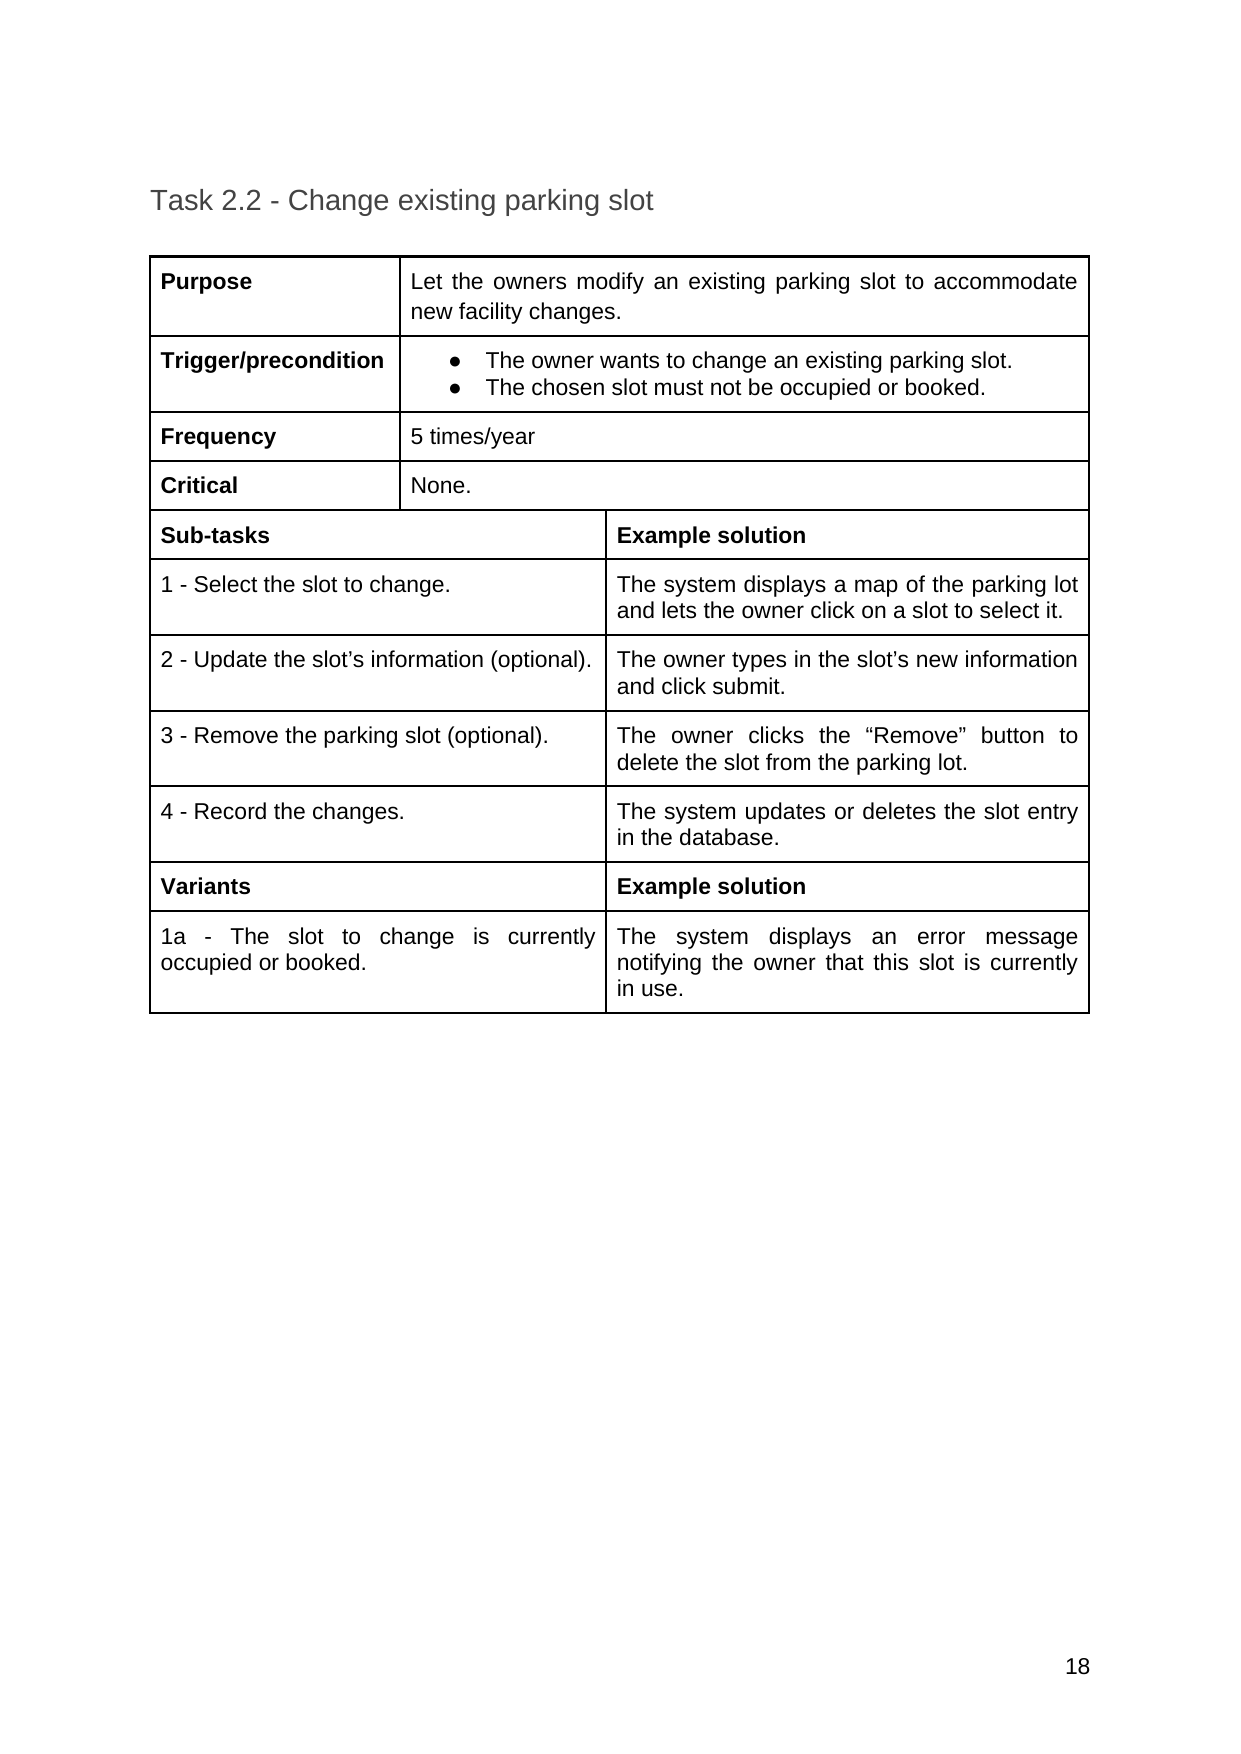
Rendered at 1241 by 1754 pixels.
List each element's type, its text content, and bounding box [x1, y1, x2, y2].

table_cell The owner clicks the “Remove” button to delete the slot from the parking lot. [607, 712, 1088, 785]
table_cell The system displays a map of the parking lot and lets the owner click on a slot to select it. [607, 560, 1088, 634]
table_cell Example solution [607, 511, 1088, 558]
table_cell Frequency [151, 413, 399, 460]
table_cell The owner types in the slot’s new information and click submit. [607, 636, 1088, 709]
table_header Purpose [151, 258, 399, 335]
table_cell Example solution [607, 863, 1088, 910]
table_cell 5 times/year [401, 413, 1088, 460]
table_cell 1 - Select the slot to change. [151, 560, 605, 634]
table_cell 1a - The slot to change is currently occupied or booked. [151, 912, 605, 1012]
subtitle Task 2.2 - Change existing parking slot [150, 183, 1090, 217]
table_cell Sub-tasks [151, 511, 605, 558]
table_cell Trigger/precondition [151, 337, 399, 411]
table_cell The owner wants to change an existing parking slot. The chosen slot must not be occupied or booked. [401, 337, 1088, 411]
table_cell The system updates or deletes the slot entry in the database. [607, 787, 1088, 861]
table_cell 3 - Remove the parking slot (optional). [151, 712, 605, 785]
table_cell None. [401, 462, 1088, 509]
table_cell Variants [151, 863, 605, 910]
table_header Let the owners modify an existing parking slot to accommodate new facility changes. [401, 258, 1088, 335]
table_cell Critical [151, 462, 399, 509]
table_cell 2 - Update the slot’s information (optional). [151, 636, 605, 709]
table_cell The system displays an error message notifying the owner that this slot is currently in use. [607, 912, 1088, 1012]
table_cell 4 - Record the changes. [151, 787, 605, 861]
